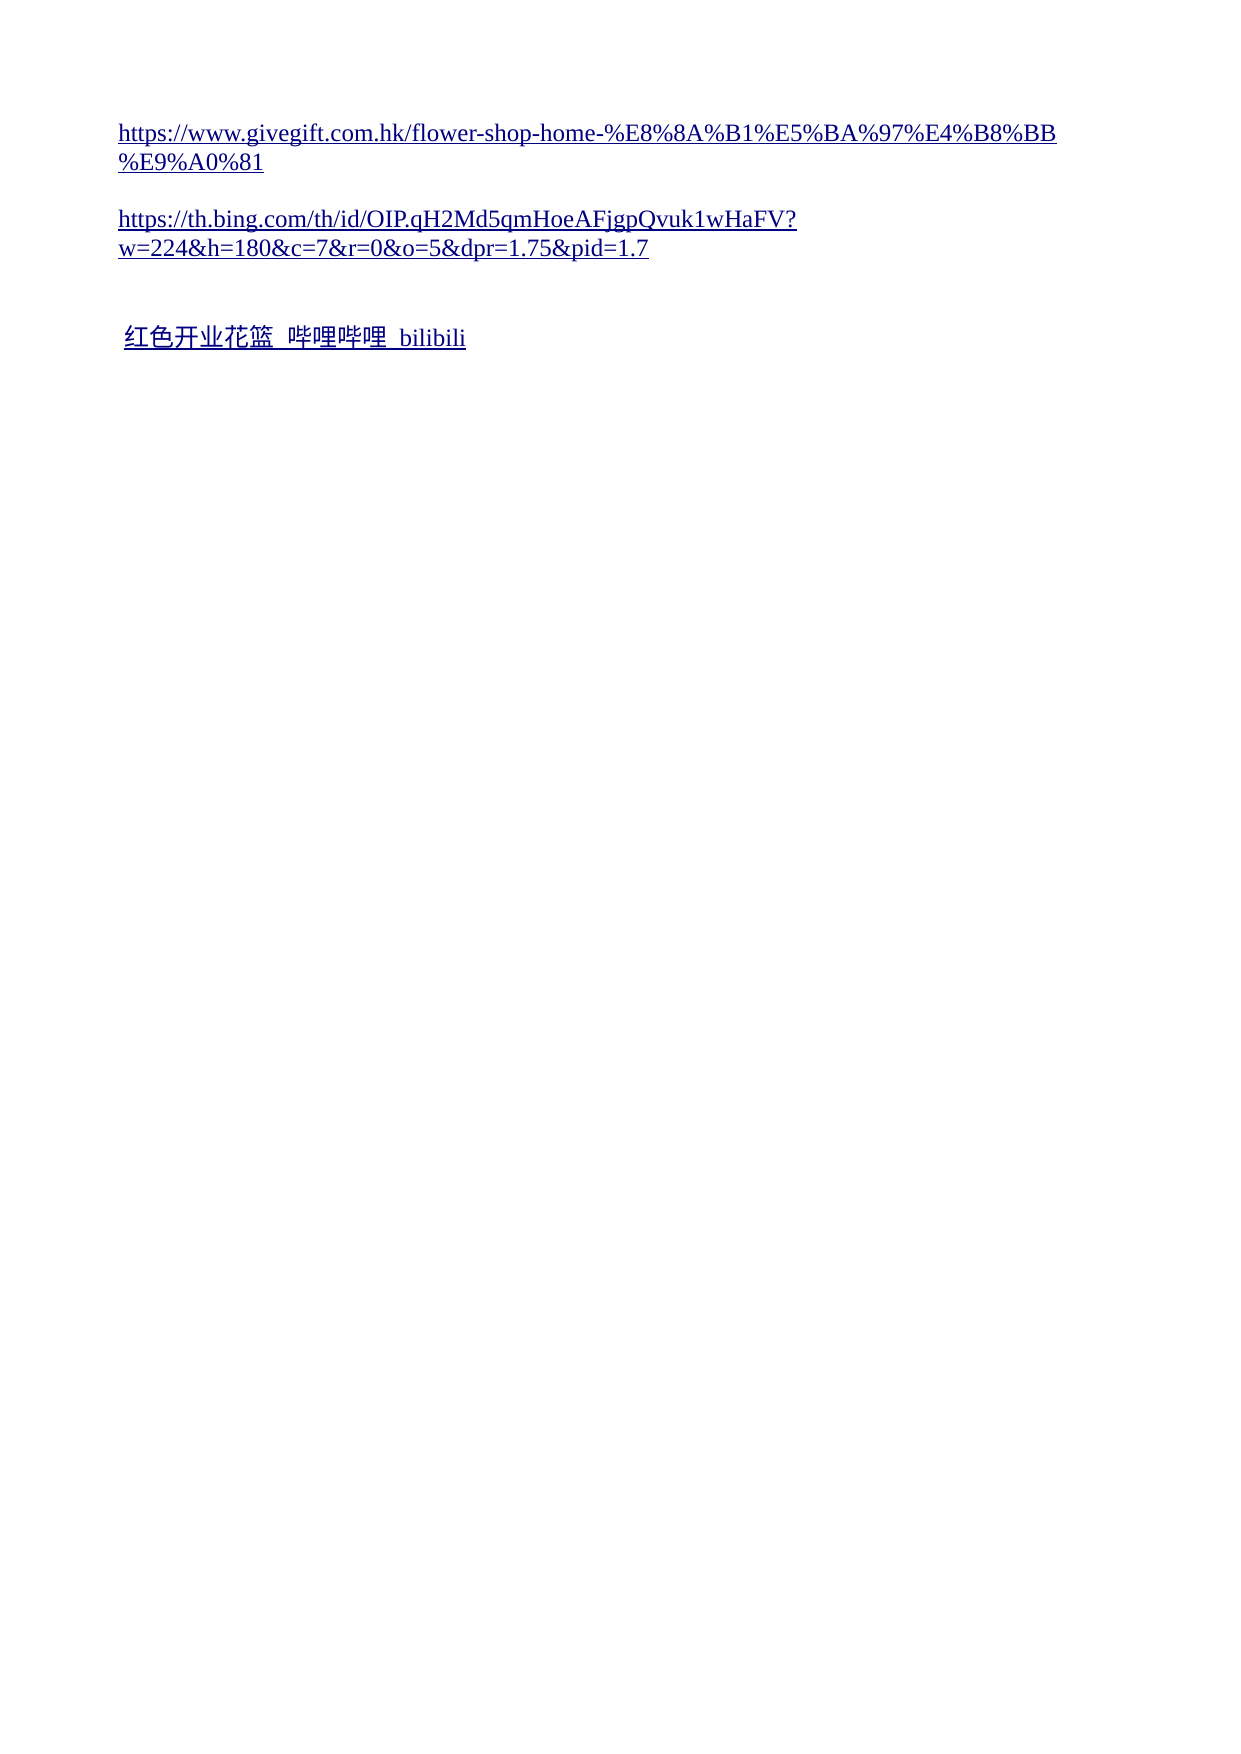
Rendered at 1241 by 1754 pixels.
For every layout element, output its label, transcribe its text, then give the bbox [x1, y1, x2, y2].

text 红色开业花篮_哔哩哔哩_bilibili [118, 319, 1122, 353]
text https://th.bing.com/th/id/OIP.qH2Md5qmHoeAFjgpQvuk1wHaFV?w=224&h=180&c=7&r=0&o=5&dpr=1.75&pid=1.7 [118, 204, 1122, 262]
text https://www.givegift.com.hk/flower-shop-home-%E8%8A%B1%E5%BA%97%E4%B8%BB%E9%A0%81 [118, 118, 1122, 176]
